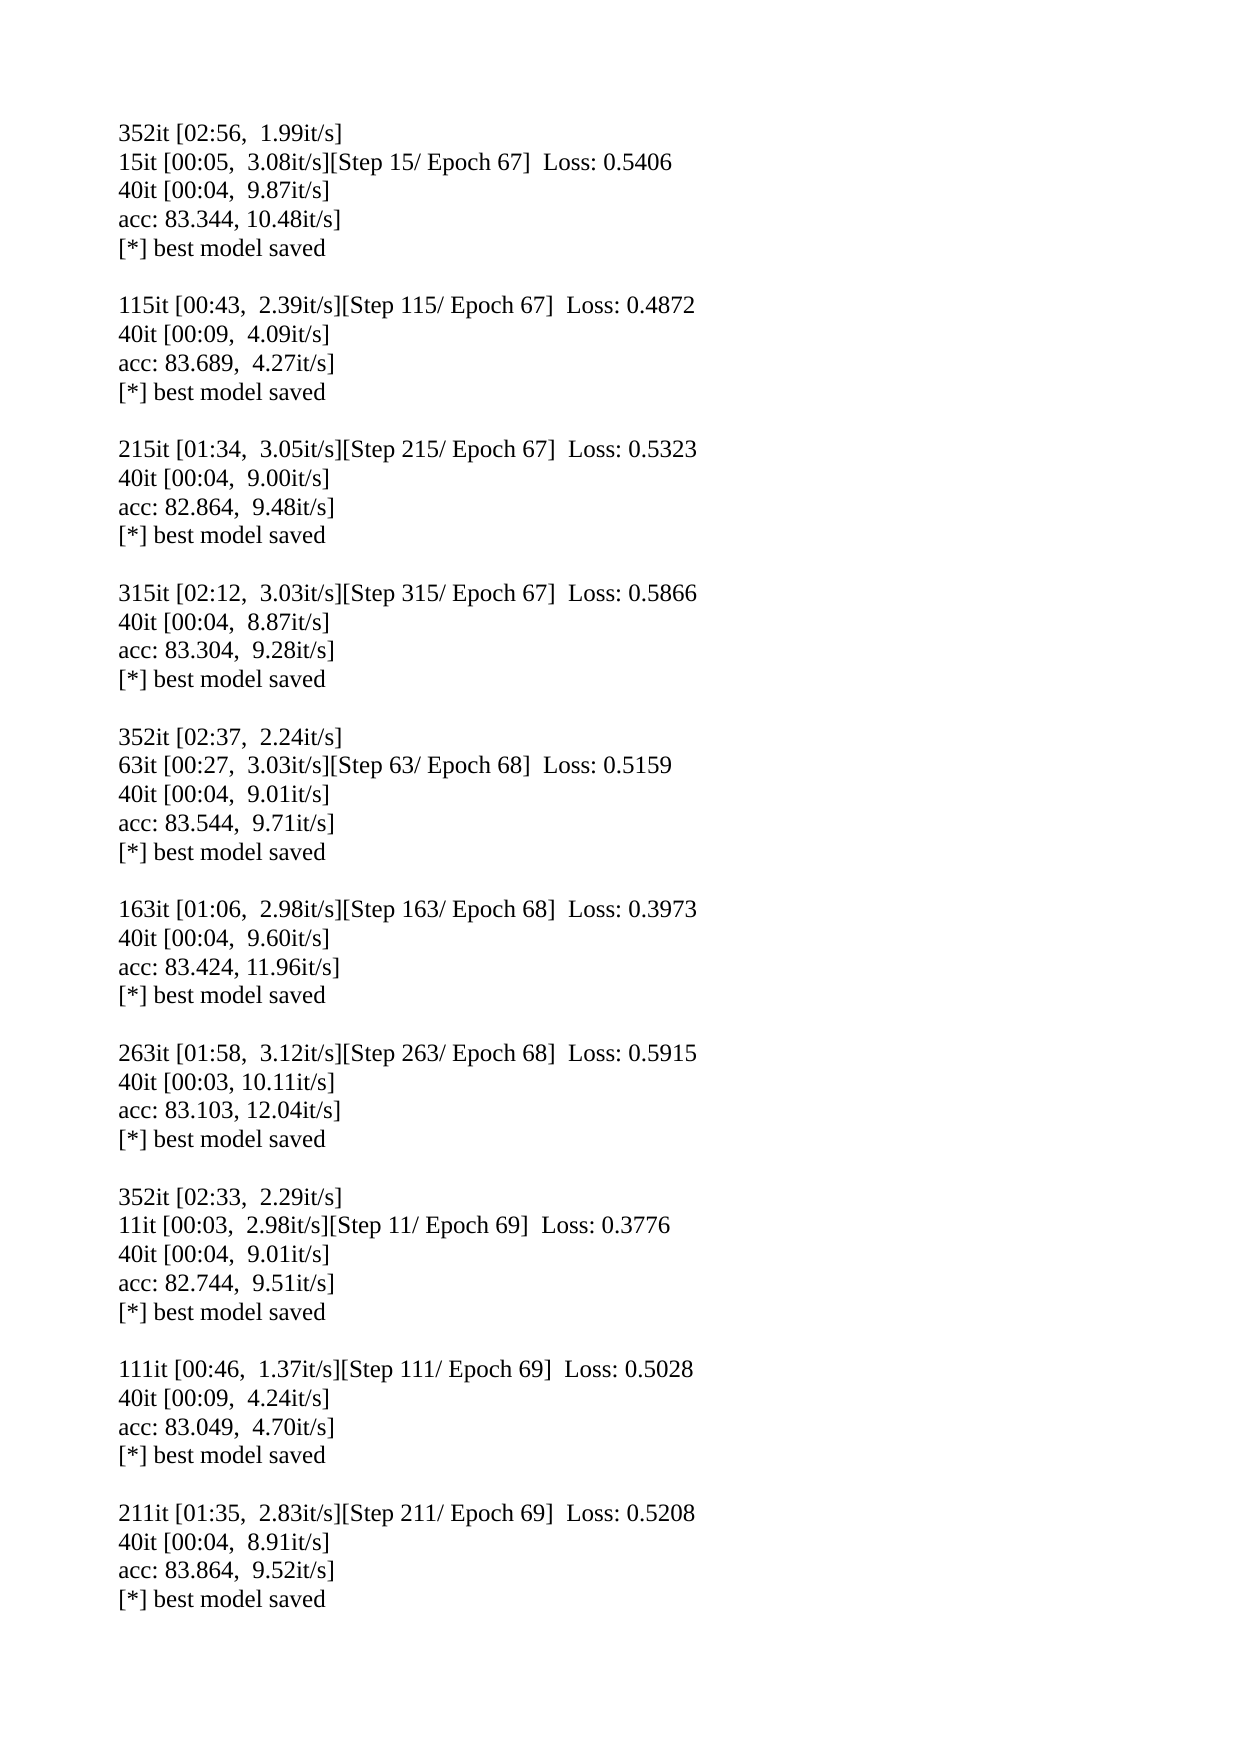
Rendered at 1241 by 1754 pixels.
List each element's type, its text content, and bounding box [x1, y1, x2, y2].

text 211it [01:35, 2.83it/s][Step 211/ Epoch 69] Loss: 0.5208 [118, 1498, 1122, 1527]
text 111it [00:46, 1.37it/s][Step 111/ Epoch 69] Loss: 0.5028 [118, 1354, 1122, 1383]
text [*] best model saved [118, 521, 1122, 549]
text acc: 83.864, 9.52it/s] [118, 1556, 1122, 1584]
text 11it [00:03, 2.98it/s][Step 11/ Epoch 69] Loss: 0.3776 [118, 1211, 1122, 1239]
text [*] best model saved [118, 233, 1122, 262]
text 15it [00:05, 3.08it/s][Step 15/ Epoch 67] Loss: 0.5406 [118, 147, 1122, 176]
text 215it [01:34, 3.05it/s][Step 215/ Epoch 67] Loss: 0.5323 [118, 434, 1122, 463]
text 40it [00:04, 9.01it/s] [118, 779, 1122, 808]
text 115it [00:43, 2.39it/s][Step 115/ Epoch 67] Loss: 0.4872 [118, 291, 1122, 319]
text acc: 83.304, 9.28it/s] [118, 636, 1122, 664]
text 40it [00:09, 4.09it/s] [118, 319, 1122, 348]
text 40it [00:03, 10.11it/s] [118, 1067, 1122, 1096]
text acc: 83.544, 9.71it/s] [118, 808, 1122, 837]
text [*] best model saved [118, 837, 1122, 866]
text [*] best model saved [118, 981, 1122, 1009]
text 40it [00:09, 4.24it/s] [118, 1383, 1122, 1412]
text acc: 83.049, 4.70it/s] [118, 1412, 1122, 1441]
text 315it [02:12, 3.03it/s][Step 315/ Epoch 67] Loss: 0.5866 [118, 578, 1122, 607]
text acc: 83.103, 12.04it/s] [118, 1096, 1122, 1124]
text [*] best model saved [118, 1124, 1122, 1153]
text acc: 82.744, 9.51it/s] [118, 1268, 1122, 1297]
text 163it [01:06, 2.98it/s][Step 163/ Epoch 68] Loss: 0.3973 [118, 894, 1122, 923]
text 40it [00:04, 9.87it/s] [118, 176, 1122, 204]
text 263it [01:58, 3.12it/s][Step 263/ Epoch 68] Loss: 0.5915 [118, 1038, 1122, 1067]
text 352it [02:33, 2.29it/s] [118, 1182, 1122, 1211]
text 40it [00:04, 8.87it/s] [118, 607, 1122, 636]
text 352it [02:56, 1.99it/s] [118, 118, 1122, 147]
text [*] best model saved [118, 1297, 1122, 1326]
text 40it [00:04, 9.60it/s] [118, 923, 1122, 952]
text acc: 83.689, 4.27it/s] [118, 348, 1122, 377]
text 40it [00:04, 9.00it/s] [118, 463, 1122, 492]
text acc: 83.424, 11.96it/s] [118, 952, 1122, 981]
text [*] best model saved [118, 1584, 1122, 1613]
text acc: 83.344, 10.48it/s] [118, 204, 1122, 233]
text [*] best model saved [118, 377, 1122, 406]
text 63it [00:27, 3.03it/s][Step 63/ Epoch 68] Loss: 0.5159 [118, 751, 1122, 779]
text [*] best model saved [118, 664, 1122, 693]
text [*] best model saved [118, 1441, 1122, 1469]
text acc: 82.864, 9.48it/s] [118, 492, 1122, 521]
text 40it [00:04, 9.01it/s] [118, 1239, 1122, 1268]
text 352it [02:37, 2.24it/s] [118, 722, 1122, 751]
text 40it [00:04, 8.91it/s] [118, 1527, 1122, 1556]
